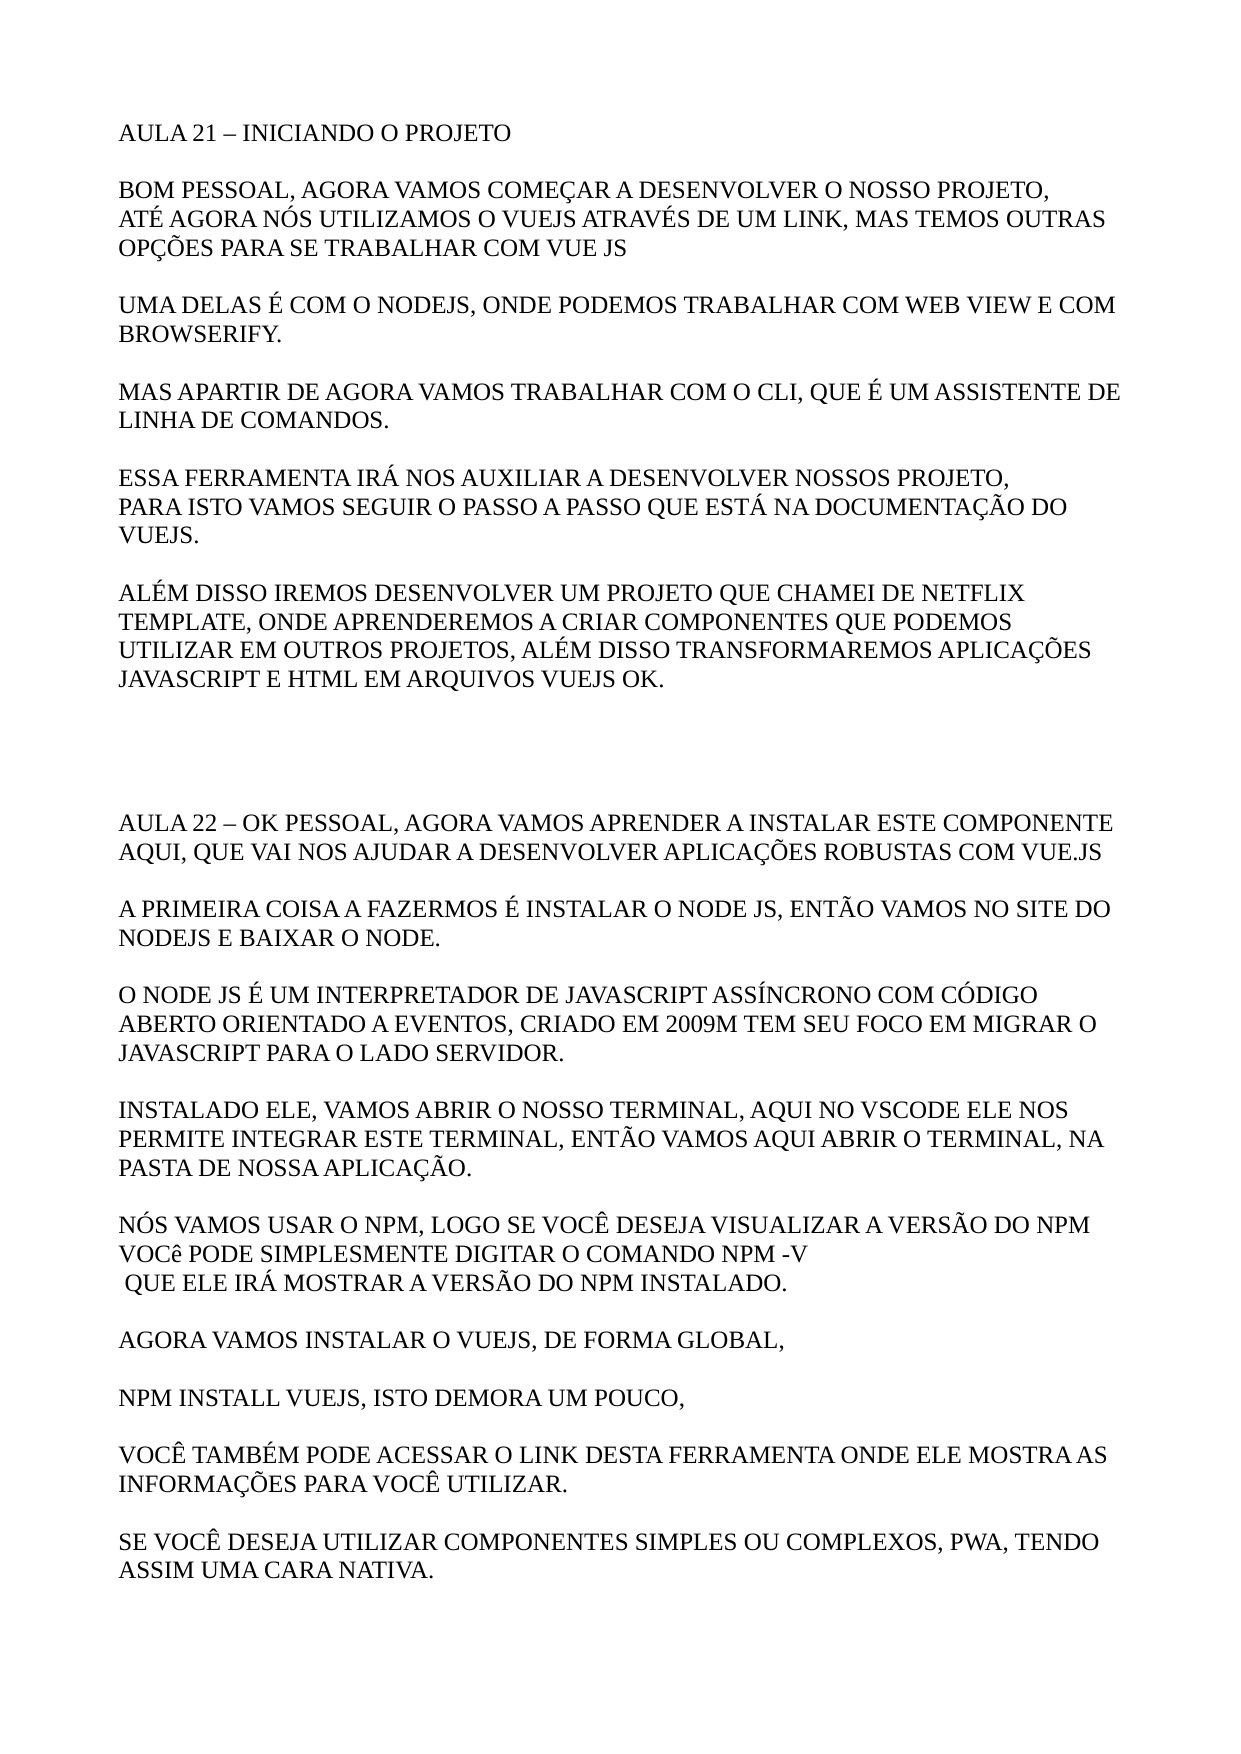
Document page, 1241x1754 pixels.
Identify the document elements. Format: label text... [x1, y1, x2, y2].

text ESSA FERRAMENTA IRÁ NOS AUXILIAR A DESENVOLVER NOSSOS PROJETO, [118, 463, 1122, 492]
text INSTALADO ELE, VAMOS ABRIR O NOSSO TERMINAL, AQUI NO VSCODE ELE NOS PERMITE INTEGRAR ESTE TERMINAL, ENTÃO VAMOS AQUI ABRIR O TERMINAL, NA PASTA DE NOSSA APLICAÇÃO. [118, 1096, 1122, 1182]
text QUE ELE IRÁ MOSTRAR A VERSÃO DO NPM INSTALADO. [118, 1268, 1122, 1297]
text UMA DELAS É COM O NODEJS, ONDE PODEMOS TRABALHAR COM WEB VIEW E COM BROWSERIFY. [118, 291, 1122, 348]
text SE VOCÊ DESEJA UTILIZAR COMPONENTES SIMPLES OU COMPLEXOS, PWA, TENDO ASSIM UMA CARA NATIVA. [118, 1527, 1122, 1584]
text O NODE JS É UM INTERPRETADOR DE JAVASCRIPT ASSÍNCRONO COM CÓDIGO ABERTO ORIENTADO A EVENTOS, CRIADO EM 2009M TEM SEU FOCO EM MIGRAR O JAVASCRIPT PARA O LADO SERVIDOR. [118, 981, 1122, 1067]
text VOCÊ TAMBÉM PODE ACESSAR O LINK DESTA FERRAMENTA ONDE ELE MOSTRA AS INFORMAÇÕES PARA VOCÊ UTILIZAR. [118, 1441, 1122, 1498]
text MAS APARTIR DE AGORA VAMOS TRABALHAR COM O CLI, QUE É UM ASSISTENTE DE LINHA DE COMANDOS. [118, 377, 1122, 434]
text BOM PESSOAL, AGORA VAMOS COMEÇAR A DESENVOLVER O NOSSO PROJETO, [118, 176, 1122, 204]
text AULA 22 – OK PESSOAL, AGORA VAMOS APRENDER A INSTALAR ESTE COMPONENTE AQUI, QUE VAI NOS AJUDAR A DESENVOLVER APLICAÇÕES ROBUSTAS COM VUE.JS [118, 808, 1122, 866]
text A PRIMEIRA COISA A FAZERMOS É INSTALAR O NODE JS, ENTÃO VAMOS NO SITE DO NODEJS E BAIXAR O NODE. [118, 894, 1122, 952]
text AGORA VAMOS INSTALAR O VUEJS, DE FORMA GLOBAL, [118, 1326, 1122, 1354]
text ALÉM DISSO IREMOS DESENVOLVER UM PROJETO QUE CHAMEI DE NETFLIX TEMPLATE, ONDE APRENDEREMOS A CRIAR COMPONENTES QUE PODEMOS UTILIZAR EM OUTROS PROJETOS, ALÉM DISSO TRANSFORMAREMOS APLICAÇÕES JAVASCRIPT E HTML EM ARQUIVOS VUEJS OK. [118, 578, 1122, 693]
text ATÉ AGORA NÓS UTILIZAMOS O VUEJS ATRAVÉS DE UM LINK, MAS TEMOS OUTRAS OPÇÕES PARA SE TRABALHAR COM VUE JS [118, 204, 1122, 262]
text NPM INSTALL VUEJS, ISTO DEMORA UM POUCO, [118, 1383, 1122, 1412]
text PARA ISTO VAMOS SEGUIR O PASSO A PASSO QUE ESTÁ NA DOCUMENTAÇÃO DO VUEJS. [118, 492, 1122, 549]
text NÓS VAMOS USAR O NPM, LOGO SE VOCÊ DESEJA VISUALIZAR A VERSÃO DO NPM VOCê PODE SIMPLESMENTE DIGITAR O COMANDO NPM -V [118, 1211, 1122, 1268]
text AULA 21 – INICIANDO O PROJETO [118, 118, 1122, 147]
